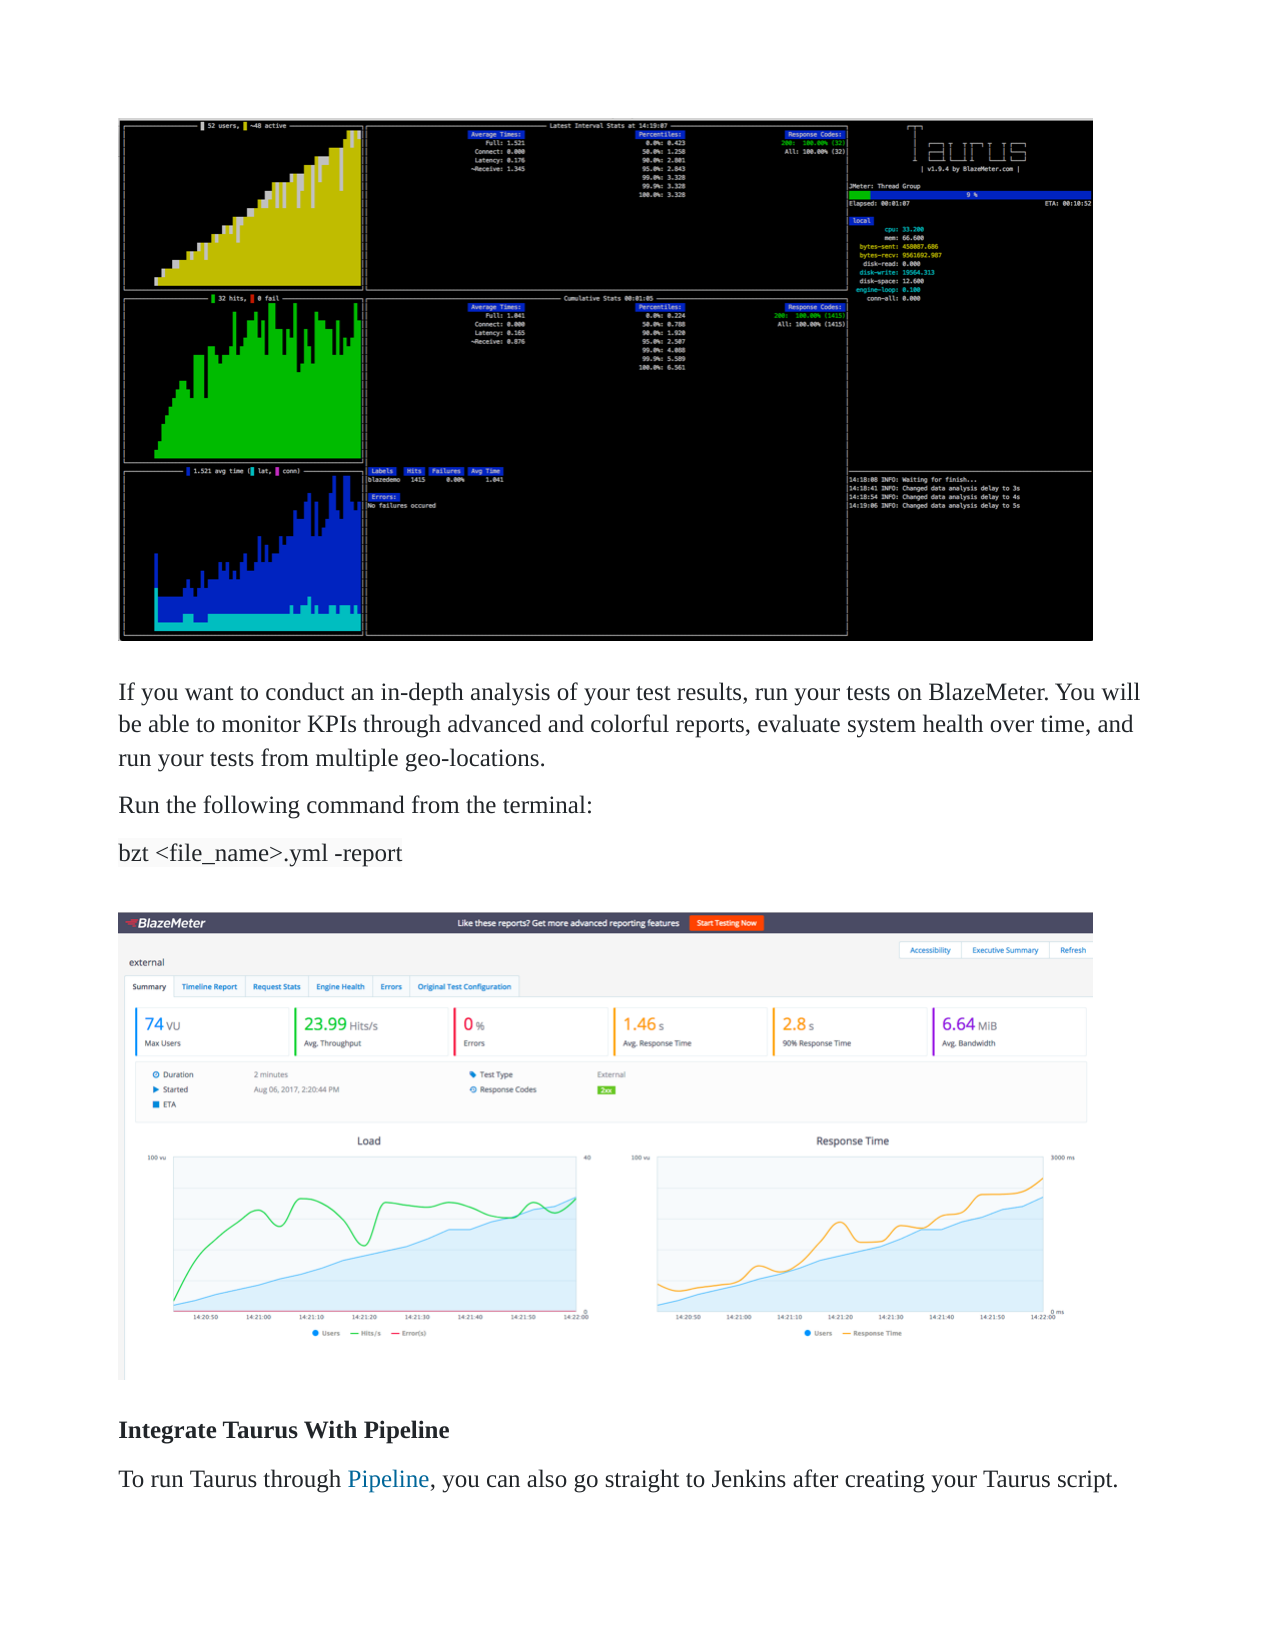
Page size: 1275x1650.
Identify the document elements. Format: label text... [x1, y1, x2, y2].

subtitle Integrate Taurus With Pipeline [118, 1415, 1157, 1444]
text bzt <file_name>.yml -report [118, 838, 1157, 867]
text Run the following command from the terminal: [118, 790, 1157, 819]
picture [118, 912, 1093, 1380]
text To run Taurus through Pipeline, you can also go straight to Jenkins after creating your Taurus script. [118, 1464, 1157, 1493]
picture [118, 118, 1093, 641]
text If you want to conduct an in-depth analysis of your test results, run your tests on BlazeMeter. You will be able to monitor KPIs through advanced and colorful reports, evaluate system health over time, and run your tests from multiple geo-locations. [118, 677, 1157, 771]
